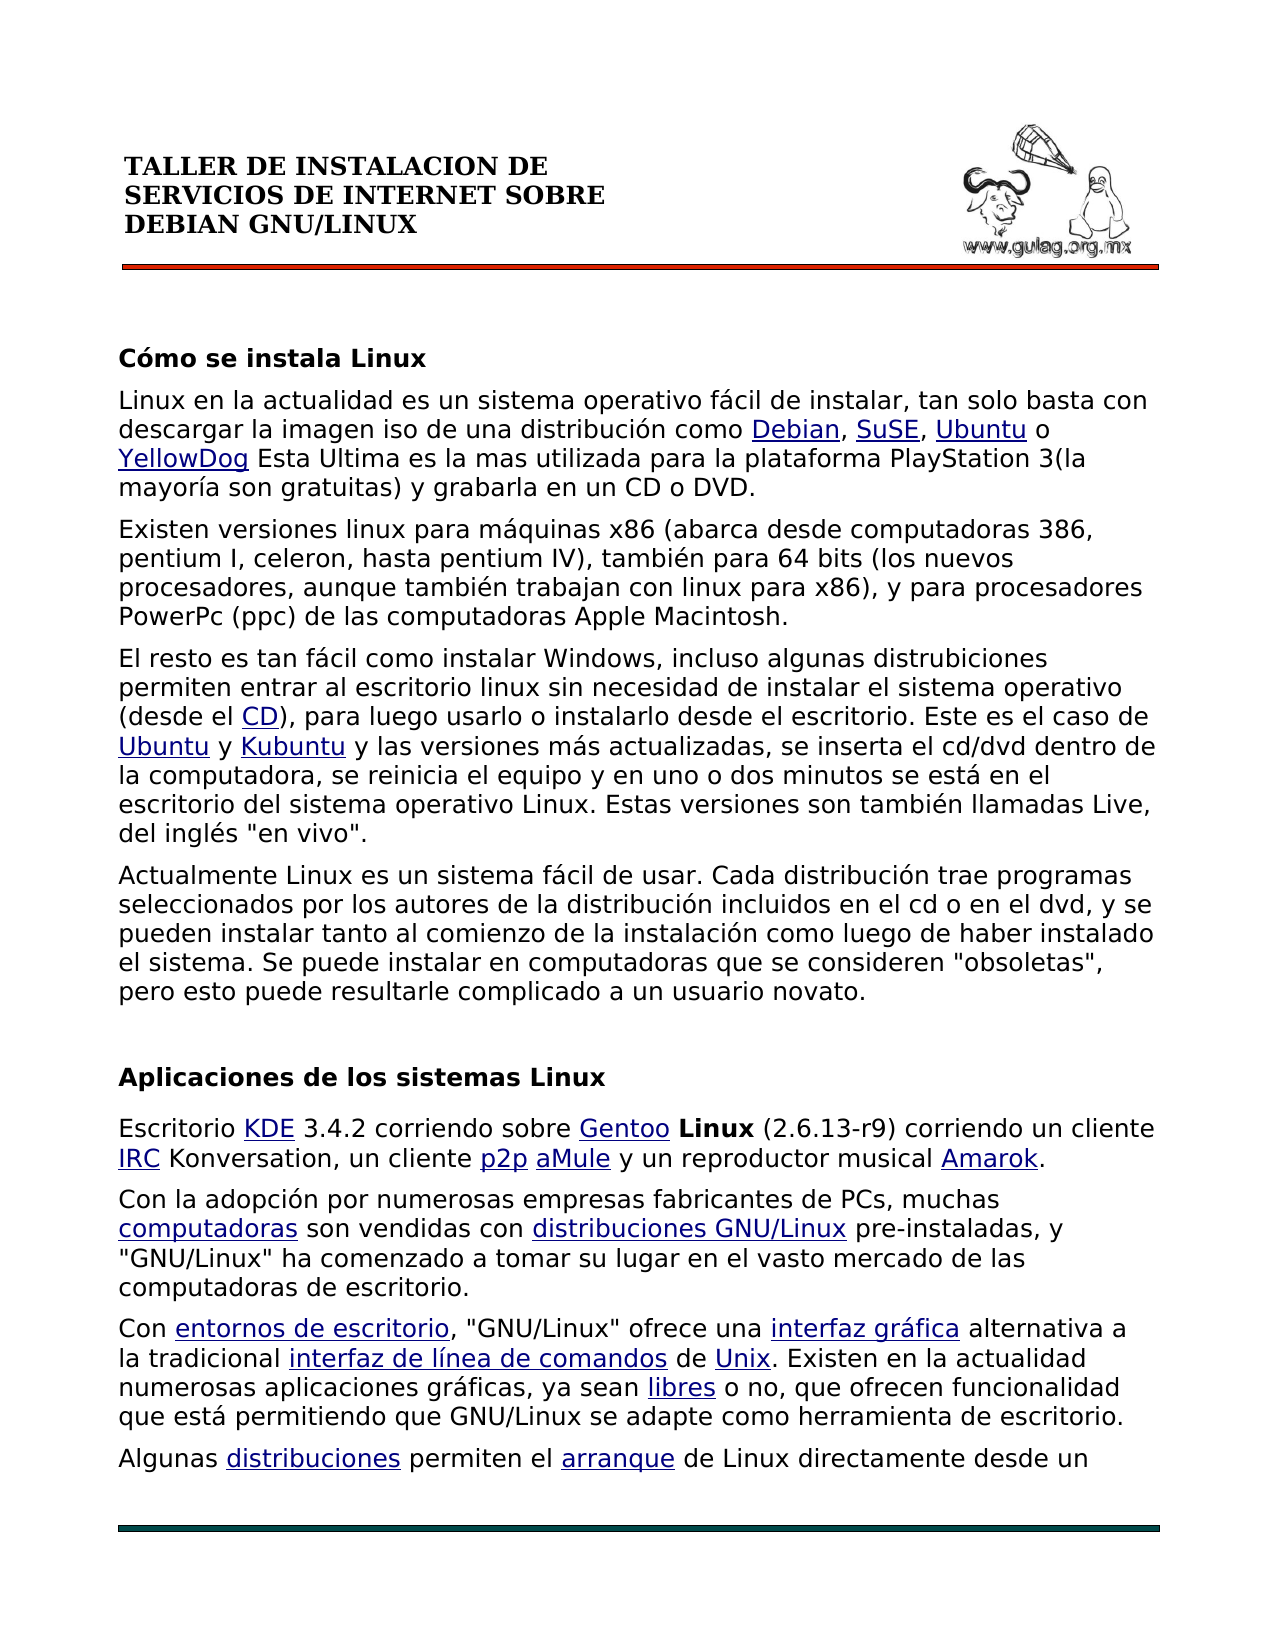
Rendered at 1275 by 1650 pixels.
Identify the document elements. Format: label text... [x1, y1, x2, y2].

text El resto es tan fácil como instalar Windows, incluso algunas distrubiciones permiten entrar al escritorio linux sin necesidad de instalar el sistema operativo (desde el CD), para luego usarlo o instalarlo desde el escritorio. Este es el caso de Ubuntu y Kubuntu y las versiones más actualizadas, se inserta el cd/dvd dentro de la computadora, se reinicia el equipo y en uno o dos minutos se está en el escritorio del sistema operativo Linux. Estas versiones son también llamadas Live, del inglés "en vivo". [118, 644, 1157, 848]
text Algunas distribuciones permiten el arranque de Linux directamente desde un [118, 1444, 1157, 1473]
text Cómo se instala Linux [118, 344, 1157, 373]
text Con entornos de escritorio, "GNU/Linux" ofrece una interfaz gráfica alternativa a la tradicional interfaz de línea de comandos de Unix. Existen en la actualidad numerosas aplicaciones gráficas, ya sean libres o no, que ofrecen funcionalidad que está permitiendo que GNU/Linux se adapte como herramienta de escritorio. [118, 1314, 1157, 1431]
picture [961, 122, 1132, 260]
text Existen versiones linux para máquinas x86 (abarca desde computadoras 386, pentium I, celeron, hasta pentium IV), también para 64 bits (los nuevos procesadores, aunque también trabajan con linux para x86), y para procesadores PowerPc (ppc) de las computadoras Apple Macintosh. [118, 515, 1157, 632]
text Linux en la actualidad es un sistema operativo fácil de instalar, tan solo basta con descargar la imagen iso de una distribución como Debian, SuSE, Ubuntu o YellowDog Esta Ultima es la mas utilizada para la plataforma PlayStation 3(la mayoría son gratuitas) y grabarla en un CD o DVD. [118, 386, 1157, 503]
text Con la adopción por numerosas empresas fabricantes de PCs, muchas computadoras son vendidas con distribuciones GNU/Linux pre-instaladas, y "GNU/Linux" ha comenzado a tomar su lugar en el vasto mercado de las computadoras de escritorio. [118, 1185, 1157, 1302]
text Actualmente Linux es un sistema fácil de usar. Cada distribución trae programas seleccionados por los autores de la distribución incluidos en el cd o en el dvd, y se pueden instalar tanto al comienzo de la instalación como luego de haber instalado el sistema. Se puede instalar en computadoras que se consideren "obsoletas", pero esto puede resultarle complicado a un usuario novato. [118, 861, 1157, 1007]
text Escritorio KDE 3.4.2 corriendo sobre Gentoo Linux (2.6.13-r9) corriendo un cliente IRC Konversation, un cliente p2p aMule y un reproductor musical Amarok. [118, 1114, 1157, 1173]
subtitle Aplicaciones de los sistemas Linux [118, 1063, 1157, 1092]
